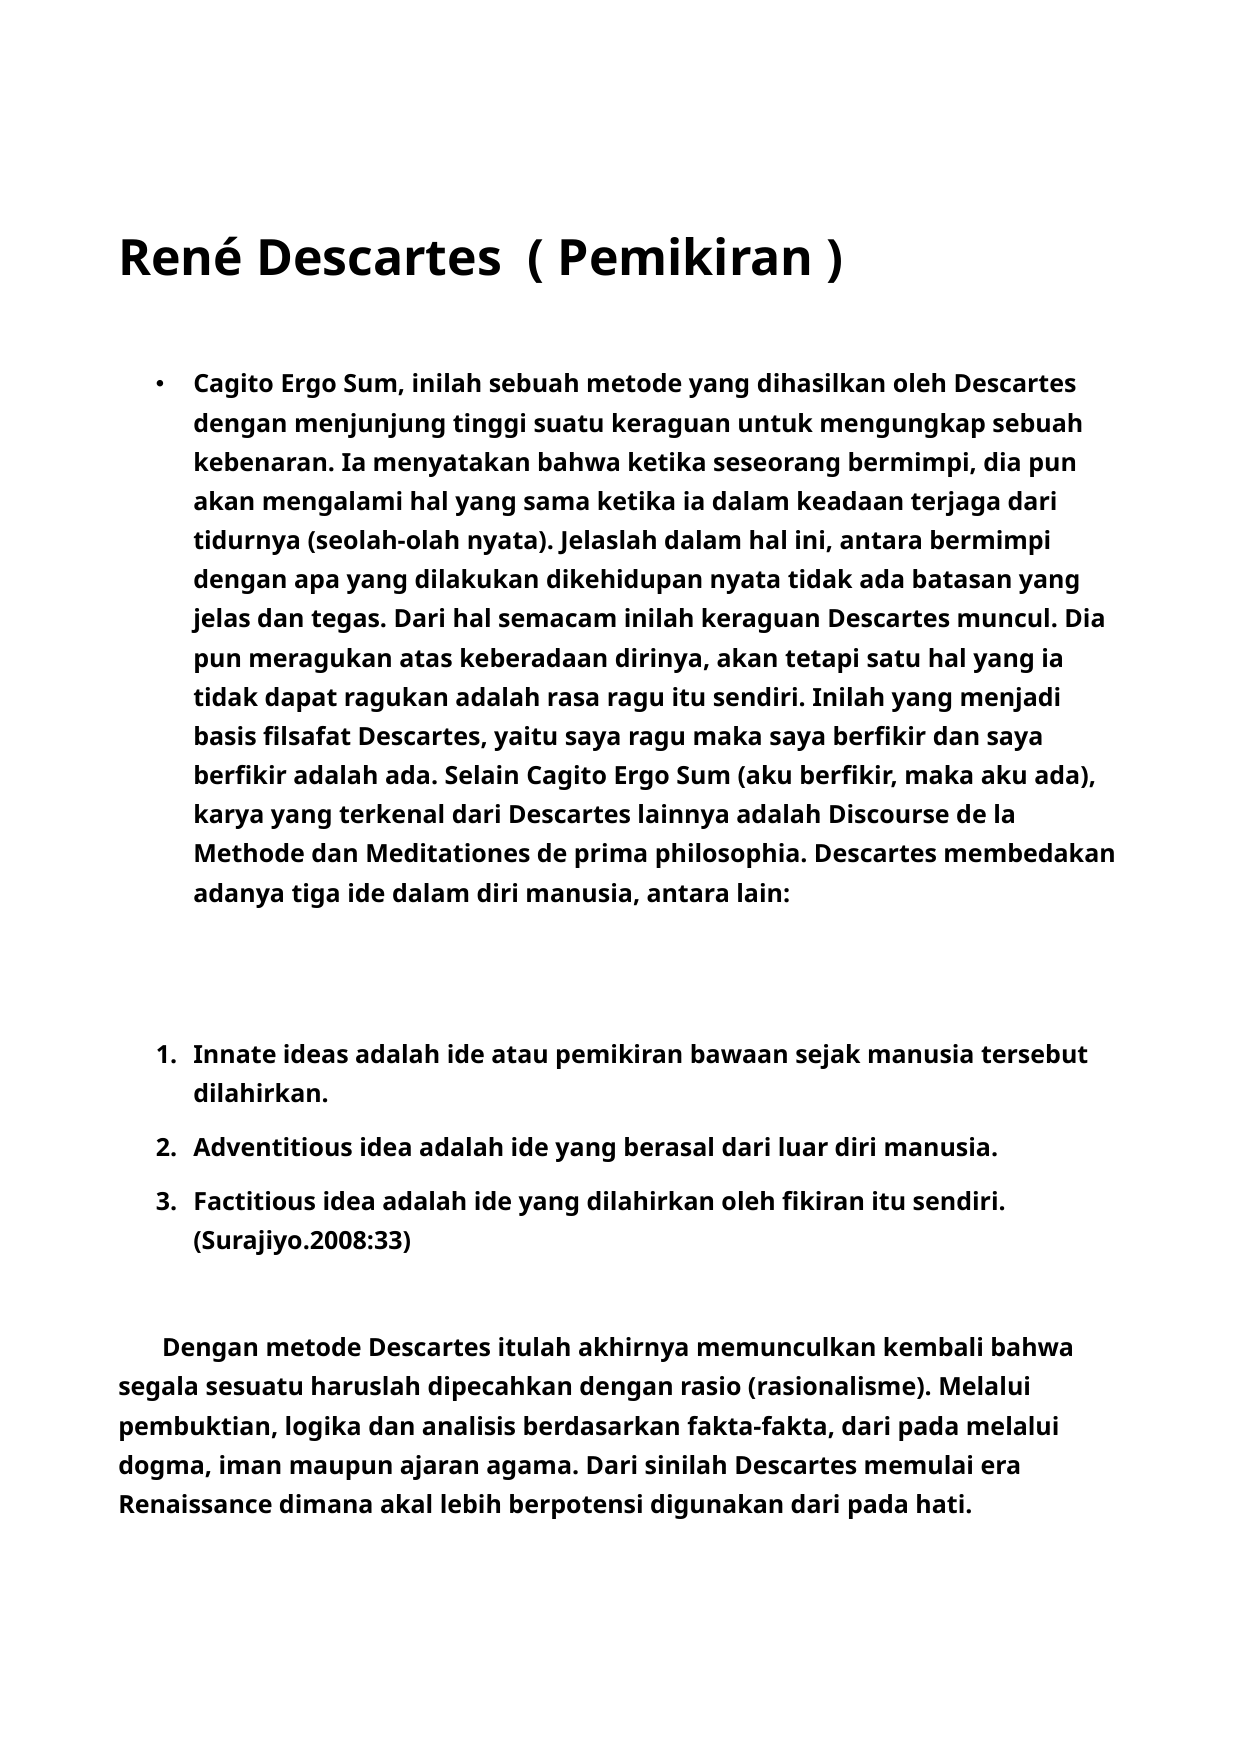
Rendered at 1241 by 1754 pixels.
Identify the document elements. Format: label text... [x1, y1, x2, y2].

list Innate ideas adalah ide atau pemikiran bawaan sejak manusia tersebut dilahirkan. [156, 1036, 1122, 1110]
text Dengan metode Descartes itulah akhirnya memunculkan kembali bahwa segala sesuatu haruslah dipecahkan dengan rasio (rasionalisme). Melalui pembuktian, logika dan analisis berdasarkan fakta-fakta, dari pada melalui dogma, iman maupun ajaran agama. Dari sinilah Descartes memulai era Renaissance dimana akal lebih berpotensi digunakan dari pada hati. [118, 1330, 1122, 1521]
list Factitious idea adalah ide yang dilahirkan oleh fikiran itu sendiri. (Surajiyo.2008:33) [156, 1183, 1122, 1256]
subtitle René Descartes ( Pemikiran ) [118, 221, 1122, 289]
list Cagito Ergo Sum, inilah sebuah metode yang dihasilkan oleh Descartes dengan menjunjung tinggi suatu keraguan untuk mengungkap sebuah kebenaran. Ia menyatakan bahwa ketika seseorang bermimpi, dia pun akan mengalami hal yang sama ketika ia dalam keadaan terjaga dari tidurnya (seolah-olah nyata). Jelaslah dalam hal ini, antara bermimpi dengan apa yang dilakukan dikehidupan nyata tidak ada batasan yang jelas dan tegas. Dari hal semacam inilah keraguan Descartes muncul. Dia pun meragukan atas keberadaan dirinya, akan tetapi satu hal yang ia tidak dapat ragukan adalah rasa ragu itu sendiri. Inilah yang menjadi basis filsafat Descartes, yaitu saya ragu maka saya berfikir dan saya berfikir adalah ada. Selain Cagito Ergo Sum (aku berfikir, maka aku ada), karya yang terkenal dari Descartes lainnya adalah Discourse de la Methode dan Meditationes de prima philosophia. Descartes membedakan adanya tiga ide dalam diri manusia, antara lain: [156, 366, 1122, 909]
list Adventitious idea adalah ide yang berasal dari luar diri manusia. [156, 1129, 1122, 1163]
